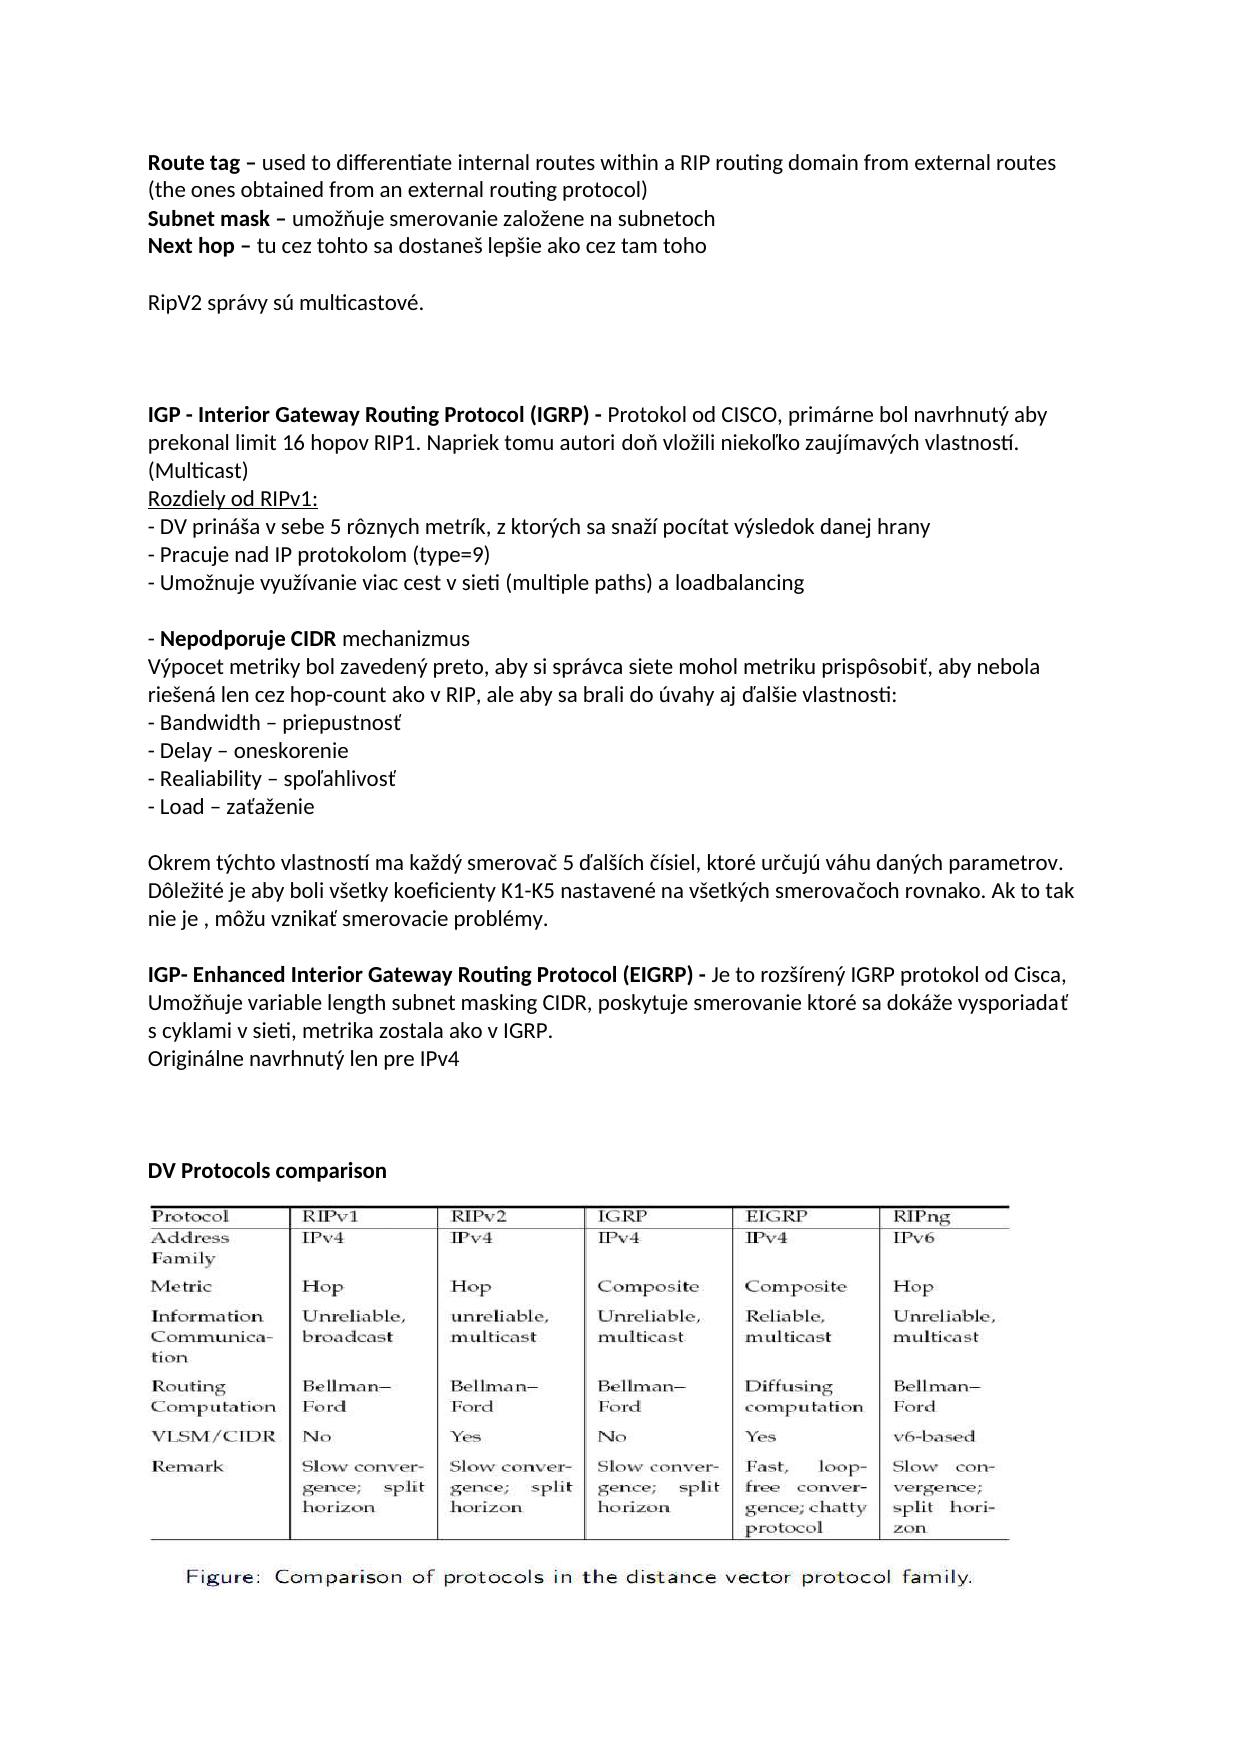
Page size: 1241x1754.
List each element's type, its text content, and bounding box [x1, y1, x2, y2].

text Route tag – used to differentiate internal routes within a RIP routing domain from external routes [148, 148, 1093, 176]
text Umožňuje variable length subnet masking CIDR, poskytuje smerovanie ktoré sa dokáže vysporiadať [148, 988, 1093, 1016]
text (the ones obtained from an external routing protocol) [148, 176, 1093, 204]
text - Load – zaťaženie [148, 792, 1093, 820]
text - Pracuje nad IP protokolom (type=9) [148, 540, 1093, 568]
text Originálne navrhnutý len pre IPv4 [148, 1044, 1093, 1072]
text nie je , môžu vznikať smerovacie problémy. [148, 904, 1093, 932]
text s cyklami v sieti, metrika zostala ako v IGRP. [148, 1016, 1093, 1044]
text IGP- Enhanced Interior Gateway Routing Protocol (EIGRP) - Je to rozšírený IGRP protokol od Cisca, [148, 960, 1093, 988]
text - Realiability – spoľahlivosť [148, 764, 1093, 792]
text Rozdiely od RIPv1: [148, 484, 1093, 512]
text - Umožnuje využívanie viac cest v sieti (multiple paths) a loadbalancing [148, 568, 1093, 596]
text - Nepodporuje CIDR mechanizmus [148, 624, 1093, 652]
text Next hop – tu cez tohto sa dostaneš lepšie ako cez tam toho [148, 232, 1093, 260]
text Dôležité je aby boli všetky koeficienty K1-K5 nastavené na všetkých smerovačoch rovnako. Ak to tak [148, 876, 1093, 904]
text DV Protocols comparison [148, 1156, 1093, 1184]
text IGP - Interior Gateway Routing Protocol (IGRP) - Protokol od CISCO, primárne bol navrhnutý aby prekonal limit 16 hopov RIP1. Napriek tomu autori doň vložili niekoľko zaujímavých vlastností. (Multicast) [148, 400, 1093, 484]
text - DV prináša v sebe 5 rôznych metrík, z ktorých sa snaží pocítat výsledok danej hrany [148, 512, 1093, 540]
text - Delay – oneskorenie [148, 736, 1093, 764]
text RipV2 správy sú multicastové. [148, 288, 1093, 316]
text - Bandwidth – priepustnosť [148, 708, 1093, 736]
text Subnet mask – umožňuje smerovanie založene na subnetoch [148, 204, 1093, 232]
text riešená len cez hop-count ako v RIP, ale aby sa brali do úvahy aj ďalšie vlastnosti: [148, 680, 1093, 708]
text Okrem týchto vlastností ma každý smerovač 5 ďalších čísiel, ktoré určujú váhu daných parametrov. [148, 848, 1093, 876]
text Výpocet metriky bol zavedený preto, aby si správca siete mohol metriku prispôsobiť, aby nebola [148, 652, 1093, 680]
